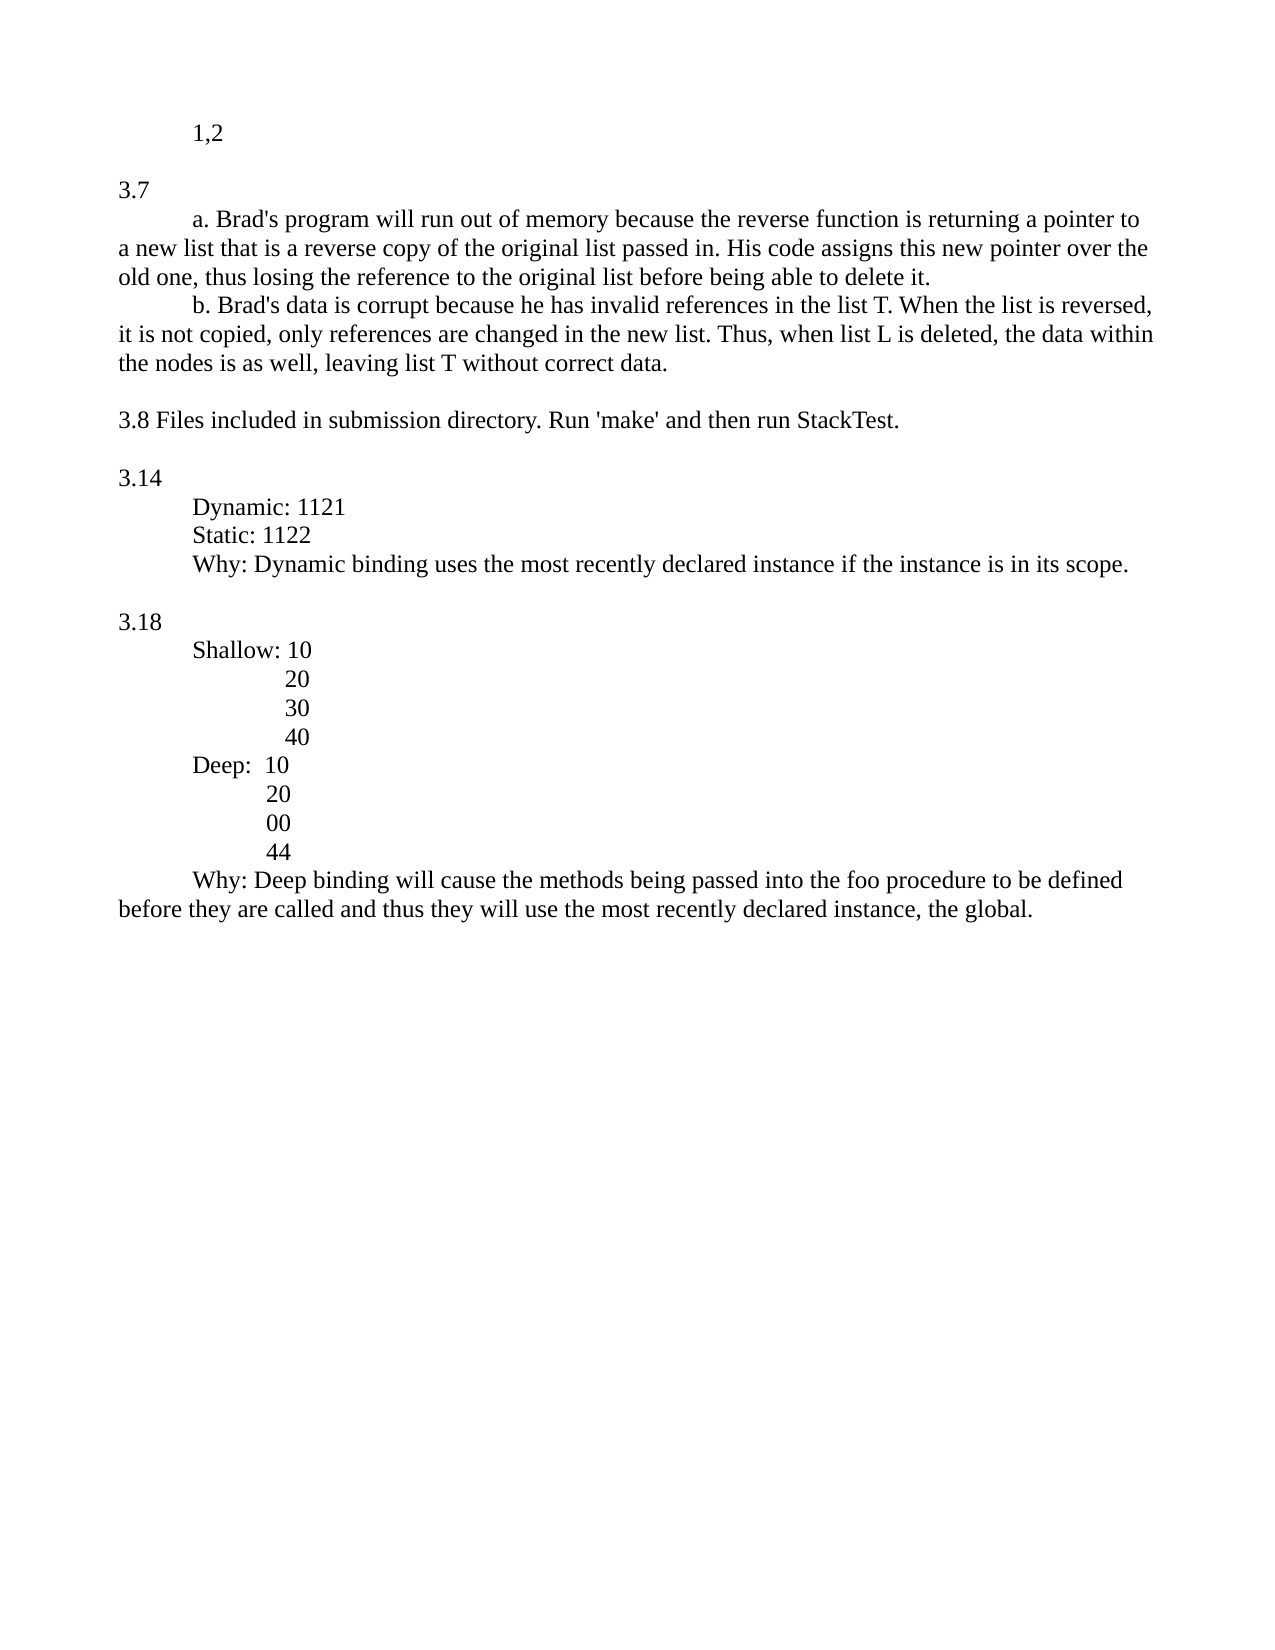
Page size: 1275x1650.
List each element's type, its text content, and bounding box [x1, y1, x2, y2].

text 3.7 [118, 176, 1157, 204]
text 20 [118, 664, 1157, 693]
text a. Brad's program will run out of memory because the reverse function is returning a pointer to a new list that is a reverse copy of the original list passed in. His code assigns this new pointer over the old one, thus losing the reference to the original list before being able to delete it. [118, 204, 1157, 291]
text 00 [118, 808, 1157, 837]
text 20 [118, 779, 1157, 808]
text 3.8 Files included in submission directory. Run 'make' and then run StackTest. [118, 406, 1157, 434]
text 44 [118, 837, 1157, 866]
text Why: Deep binding will cause the methods being passed into the foo procedure to be defined before they are called and thus they will use the most recently declared instance, the global. [118, 866, 1157, 923]
text Shallow: 10 [118, 636, 1157, 664]
text b. Brad's data is corrupt because he has invalid references in the list T. When the list is reversed, it is not copied, only references are changed in the new list. Thus, when list L is deleted, the data within the nodes is as well, leaving list T without correct data. [118, 291, 1157, 377]
text 30 [118, 693, 1157, 722]
text 3.14 [118, 463, 1157, 492]
text 3.18 [118, 607, 1157, 636]
text Deep: 10 [118, 751, 1157, 779]
text Why: Dynamic binding uses the most recently declared instance if the instance is in its scope. [118, 549, 1157, 578]
text 40 [118, 722, 1157, 751]
text Dynamic: 1121 [118, 492, 1157, 521]
text Static: 1122 [118, 521, 1157, 549]
text 1,2 [118, 118, 1157, 147]
